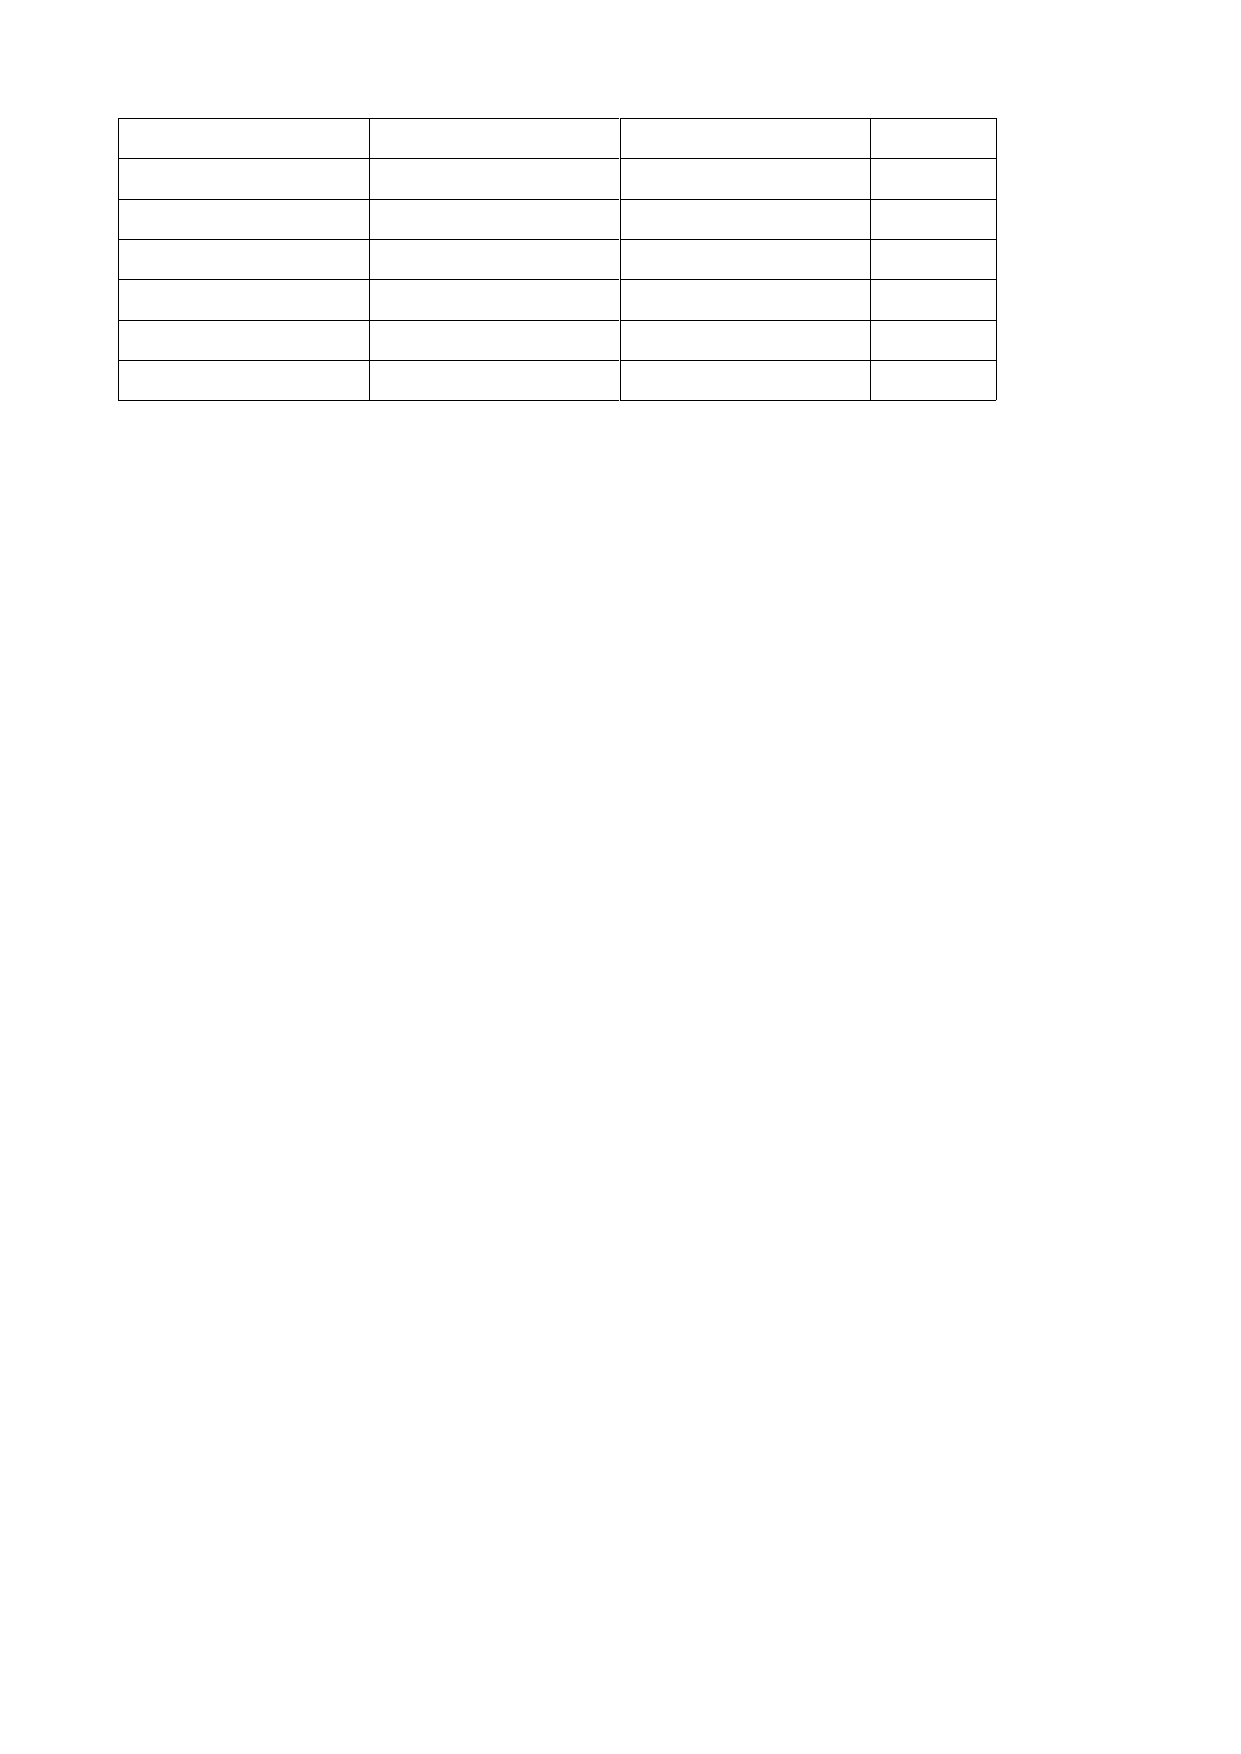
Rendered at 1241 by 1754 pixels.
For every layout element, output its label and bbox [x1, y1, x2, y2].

table_header [621, 119, 870, 158]
table_cell [370, 240, 619, 279]
table_header [370, 119, 619, 158]
table_cell [871, 159, 996, 199]
table_cell [370, 321, 619, 360]
table_cell [119, 240, 369, 279]
table_cell [621, 321, 870, 360]
table_cell [871, 200, 996, 239]
table_cell [119, 280, 369, 320]
table_cell [621, 159, 870, 199]
table_cell [370, 200, 619, 239]
table_cell [621, 361, 870, 400]
table_cell [621, 280, 870, 320]
table_cell [621, 200, 870, 239]
table_cell [871, 240, 996, 279]
table_cell [370, 280, 619, 320]
table_cell [119, 321, 369, 360]
table_cell [370, 361, 619, 400]
table_cell [871, 361, 996, 400]
table_cell [370, 159, 619, 199]
table_cell [621, 240, 870, 279]
table_header [119, 119, 369, 158]
table_cell [871, 280, 996, 320]
table_cell [871, 321, 996, 360]
table_cell [119, 200, 369, 239]
table_cell [119, 361, 369, 400]
table_header [871, 119, 996, 158]
table_cell [119, 159, 369, 199]
